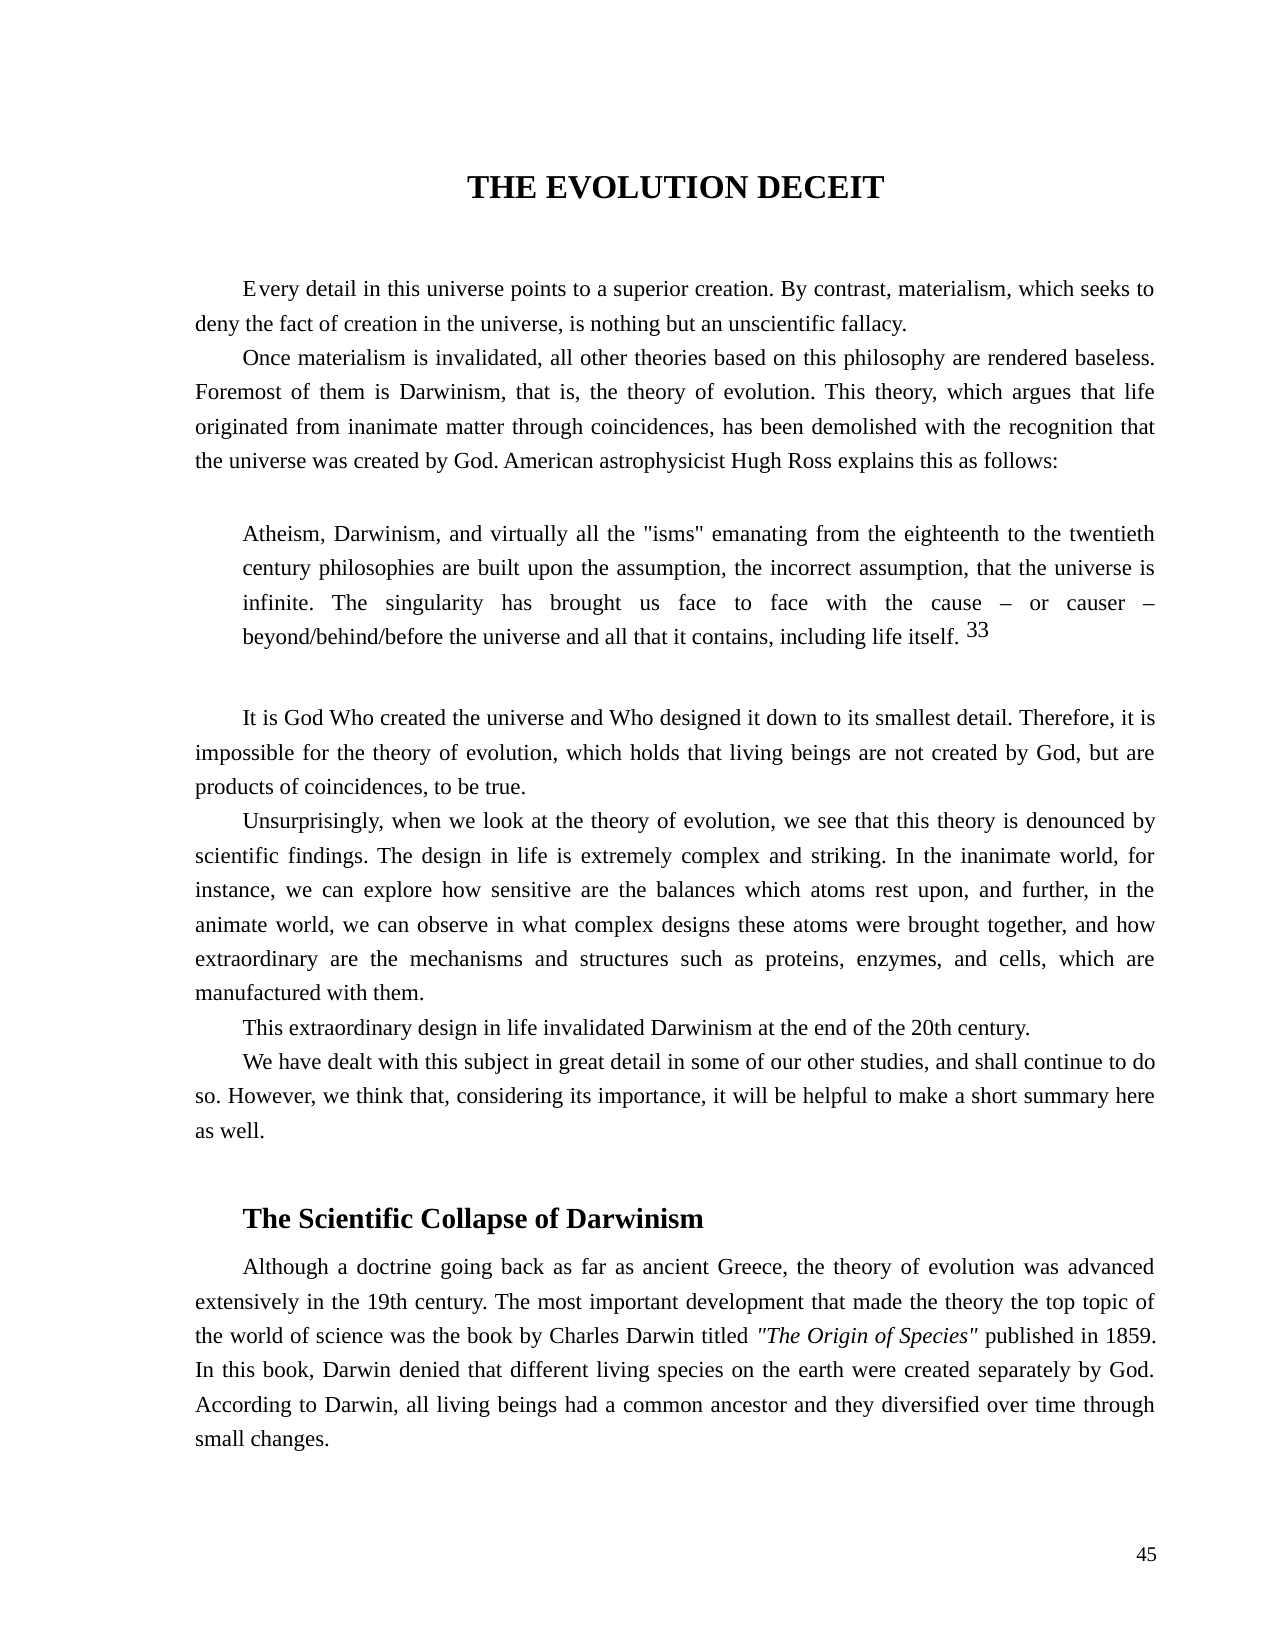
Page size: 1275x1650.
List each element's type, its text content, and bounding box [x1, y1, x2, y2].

text The Scientific Collapse of Darwinism [195, 1204, 1157, 1235]
text THE EVOLUTION DECEIT [195, 167, 1157, 206]
text Although a doctrine going back as far as ancient Greece, the theory of evolution was advanced extensively in the 19th century. The most important development that made the theory the top topic of the world of science was the book by Charles Darwin titled "The Origin of Species" published in 1859. In this book, Darwin denied that different living species on the earth were created separately by God. According to Darwin, all living beings had a common ancestor and they diversified over time through small changes. [195, 1247, 1157, 1453]
text Once materialism is invalidated, all other theories based on this philosophy are rendered baseless. Foremost of them is Darwinism, that is, the theory of evolution. This theory, which argues that life originated from inanimate matter through coincidences, has been demolished with the recognition that the universe was created by God. American astrophysicist Hugh Ross explains this as follows: [195, 338, 1157, 475]
text This extraordinary design in life invalidated Darwinism at the end of the 20th century. [195, 1008, 1157, 1042]
text Unsurprisingly, when we look at the theory of evolution, we see that this theory is denounced by scientific findings. The design in life is extremely complex and striking. In the inanimate world, for instance, we can explore how sensitive are the balances which atoms rest upon, and further, in the animate world, we can observe in what complex designs these atoms were brought together, and how extraordinary are the mechanisms and structures such as proteins, enzymes, and cells, which are manufactured with them. [195, 801, 1157, 1008]
text Atheism, Darwinism, and virtually all the "isms" emanating from the eighteenth to the twentieth century philosophies are built upon the assumption, the incorrect assumption, that the universe is infinite. The singularity has brought us face to face with the cause – or causer – beyond/behind/before the universe and all that it contains, including life itself. 33 [242, 514, 1157, 651]
text We have dealt with this subject in great detail in some of our other studies, and shall continue to do so. However, we think that, considering its importance, it will be helpful to make a short summary here as well. [195, 1042, 1157, 1145]
text Every detail in this universe points to a superior creation. By contrast, materialism, which seeks to deny the fact of creation in the universe, is nothing but an unscientific fallacy. [195, 269, 1157, 338]
text It is God Who created the universe and Who designed it down to its smallest detail. Therefore, it is impossible for the theory of evolution, which holds that living beings are not created by God, but are products of coincidences, to be true. [195, 698, 1157, 801]
